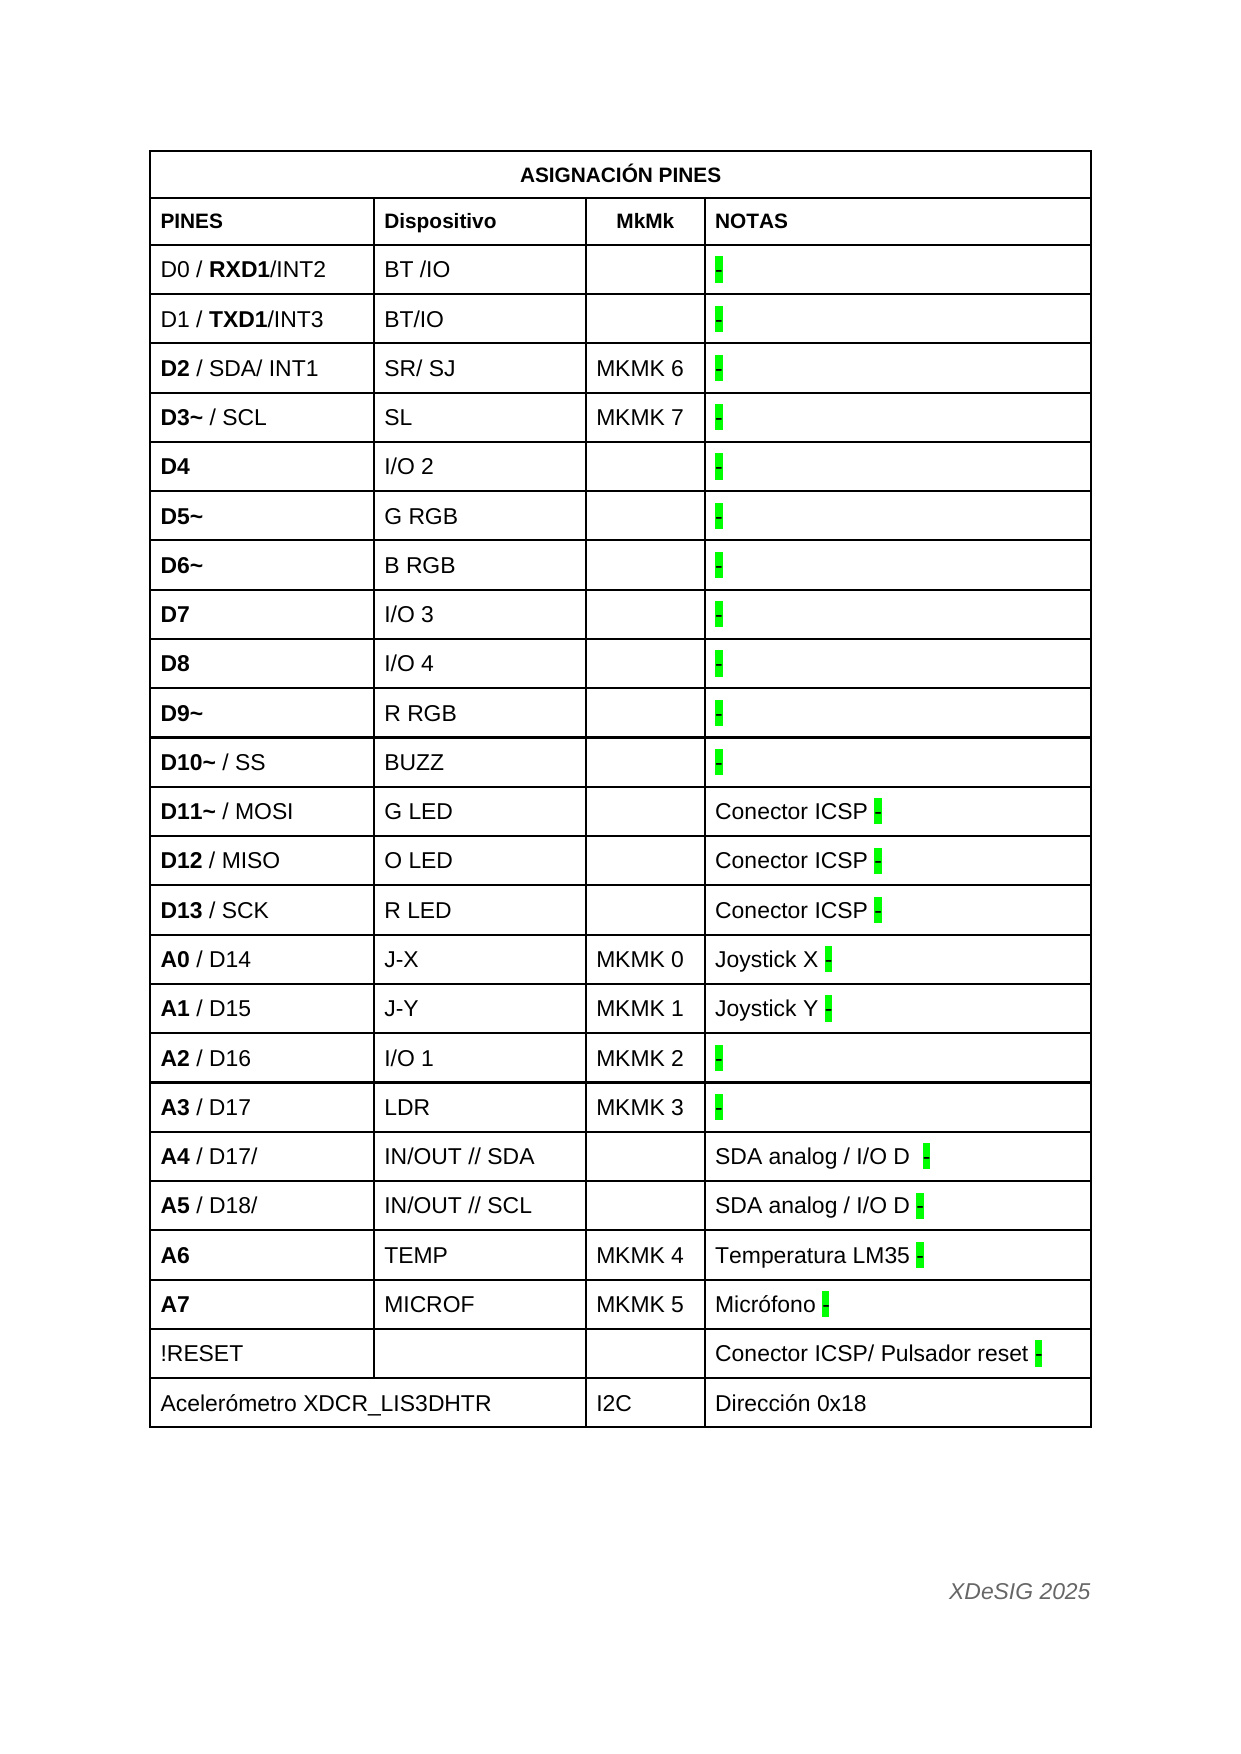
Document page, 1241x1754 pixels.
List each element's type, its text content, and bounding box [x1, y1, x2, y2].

table_cell MKMK 7 [587, 394, 704, 441]
table_cell G RGB [375, 492, 585, 539]
table_cell SDA analog / I/O D - [706, 1182, 1090, 1229]
table_cell O LED [375, 837, 585, 884]
table_cell - [706, 591, 1090, 638]
table_cell MKMK 6 [587, 344, 704, 392]
table_cell D0 / RXD1/INT2 [151, 246, 373, 293]
table_cell D3~ / SCL [151, 394, 373, 441]
table_cell MKMK 2 [587, 1034, 704, 1081]
table_cell [375, 1330, 585, 1377]
table_cell D6~ [151, 541, 373, 589]
table_cell D11~ / MOSI [151, 788, 373, 835]
table_cell - [706, 1034, 1090, 1081]
table_cell Conector ICSP - [706, 886, 1090, 933]
table_cell I2C [587, 1379, 704, 1426]
table_cell NOTAS [706, 199, 1090, 244]
table_cell - [706, 640, 1090, 687]
table_cell [587, 591, 704, 638]
table_cell A0 / D14 [151, 936, 373, 983]
table_cell Joystick X - [706, 936, 1090, 983]
table_cell IN/OUT // SCL [375, 1182, 585, 1229]
table_cell D9~ [151, 689, 373, 736]
table_cell BT /IO [375, 246, 585, 293]
table_cell Dirección 0x18 [706, 1379, 1090, 1426]
table_cell SR/ SJ [375, 344, 585, 392]
table_cell A4 / D17/ [151, 1133, 373, 1180]
table_cell LDR [375, 1084, 585, 1131]
table_cell BUZZ [375, 739, 585, 786]
table_cell - [706, 739, 1090, 786]
table_cell Micrófono - [706, 1281, 1090, 1328]
table_cell MKMK 1 [587, 985, 704, 1032]
table_cell MICROF [375, 1281, 585, 1328]
table_cell A2 / D16 [151, 1034, 373, 1081]
table_cell D12 / MISO [151, 837, 373, 884]
table_cell R LED [375, 886, 585, 933]
table_cell MkMk [587, 199, 704, 244]
table_cell [587, 837, 704, 884]
table_cell [587, 739, 704, 786]
table_cell [587, 541, 704, 589]
table_cell - [706, 344, 1090, 392]
table_cell [587, 246, 704, 293]
table_cell D8 [151, 640, 373, 687]
table_cell D13 / SCK [151, 886, 373, 933]
table_cell BT/IO [375, 295, 585, 342]
table_cell - [706, 541, 1090, 589]
table_cell Dispositivo [375, 199, 585, 244]
table_cell A5 / D18/ [151, 1182, 373, 1229]
table_cell SL [375, 394, 585, 441]
table_cell IN/OUT // SDA [375, 1133, 585, 1180]
table_cell !RESET [151, 1330, 373, 1377]
table_cell MKMK 5 [587, 1281, 704, 1328]
table_cell I/O 1 [375, 1034, 585, 1081]
table_cell [587, 788, 704, 835]
table_cell [587, 1133, 704, 1180]
table_cell I/O 3 [375, 591, 585, 638]
table_cell Joystick Y - [706, 985, 1090, 1032]
table_cell D10~ / SS [151, 739, 373, 786]
table_cell SDA analog / I/O D - [706, 1133, 1090, 1180]
table_cell - [706, 1084, 1090, 1131]
table_cell D5~ [151, 492, 373, 539]
table_cell A3 / D17 [151, 1084, 373, 1131]
table_cell B RGB [375, 541, 585, 589]
table_cell PINES [151, 199, 373, 244]
table_header ASIGNACIÓN PINES [151, 152, 1090, 197]
table_cell - [706, 295, 1090, 342]
table_cell [587, 295, 704, 342]
table_cell - [706, 394, 1090, 441]
table_cell Conector ICSP - [706, 837, 1090, 884]
table_cell A1 / D15 [151, 985, 373, 1032]
table_cell D2 / SDA/ INT1 [151, 344, 373, 392]
table_cell [587, 886, 704, 933]
table_cell A6 [151, 1231, 373, 1278]
table_cell [587, 1330, 704, 1377]
table_cell D1 / TXD1/INT3 [151, 295, 373, 342]
table_cell Acelerómetro XDCR_LIS3DHTR [151, 1379, 585, 1426]
table_cell I/O 2 [375, 443, 585, 490]
table_cell MKMK 3 [587, 1084, 704, 1131]
table_cell [587, 1182, 704, 1229]
table_cell MKMK 4 [587, 1231, 704, 1278]
table_cell - [706, 689, 1090, 736]
table_cell A7 [151, 1281, 373, 1328]
table_cell [587, 492, 704, 539]
table_cell MKMK 0 [587, 936, 704, 983]
table_cell Conector ICSP - [706, 788, 1090, 835]
table_cell TEMP [375, 1231, 585, 1278]
table_cell J-Y [375, 985, 585, 1032]
table_cell [587, 443, 704, 490]
table_cell G LED [375, 788, 585, 835]
table_cell R RGB [375, 689, 585, 736]
table_cell I/O 4 [375, 640, 585, 687]
table_cell Temperatura LM35 - [706, 1231, 1090, 1278]
table_cell J-X [375, 936, 585, 983]
table_cell - [706, 443, 1090, 490]
table_cell [587, 689, 704, 736]
table_cell D4 [151, 443, 373, 490]
table_cell - [706, 246, 1090, 293]
table_cell D7 [151, 591, 373, 638]
table_cell [587, 640, 704, 687]
table_cell - [706, 492, 1090, 539]
table_cell Conector ICSP/ Pulsador reset - [706, 1330, 1090, 1377]
